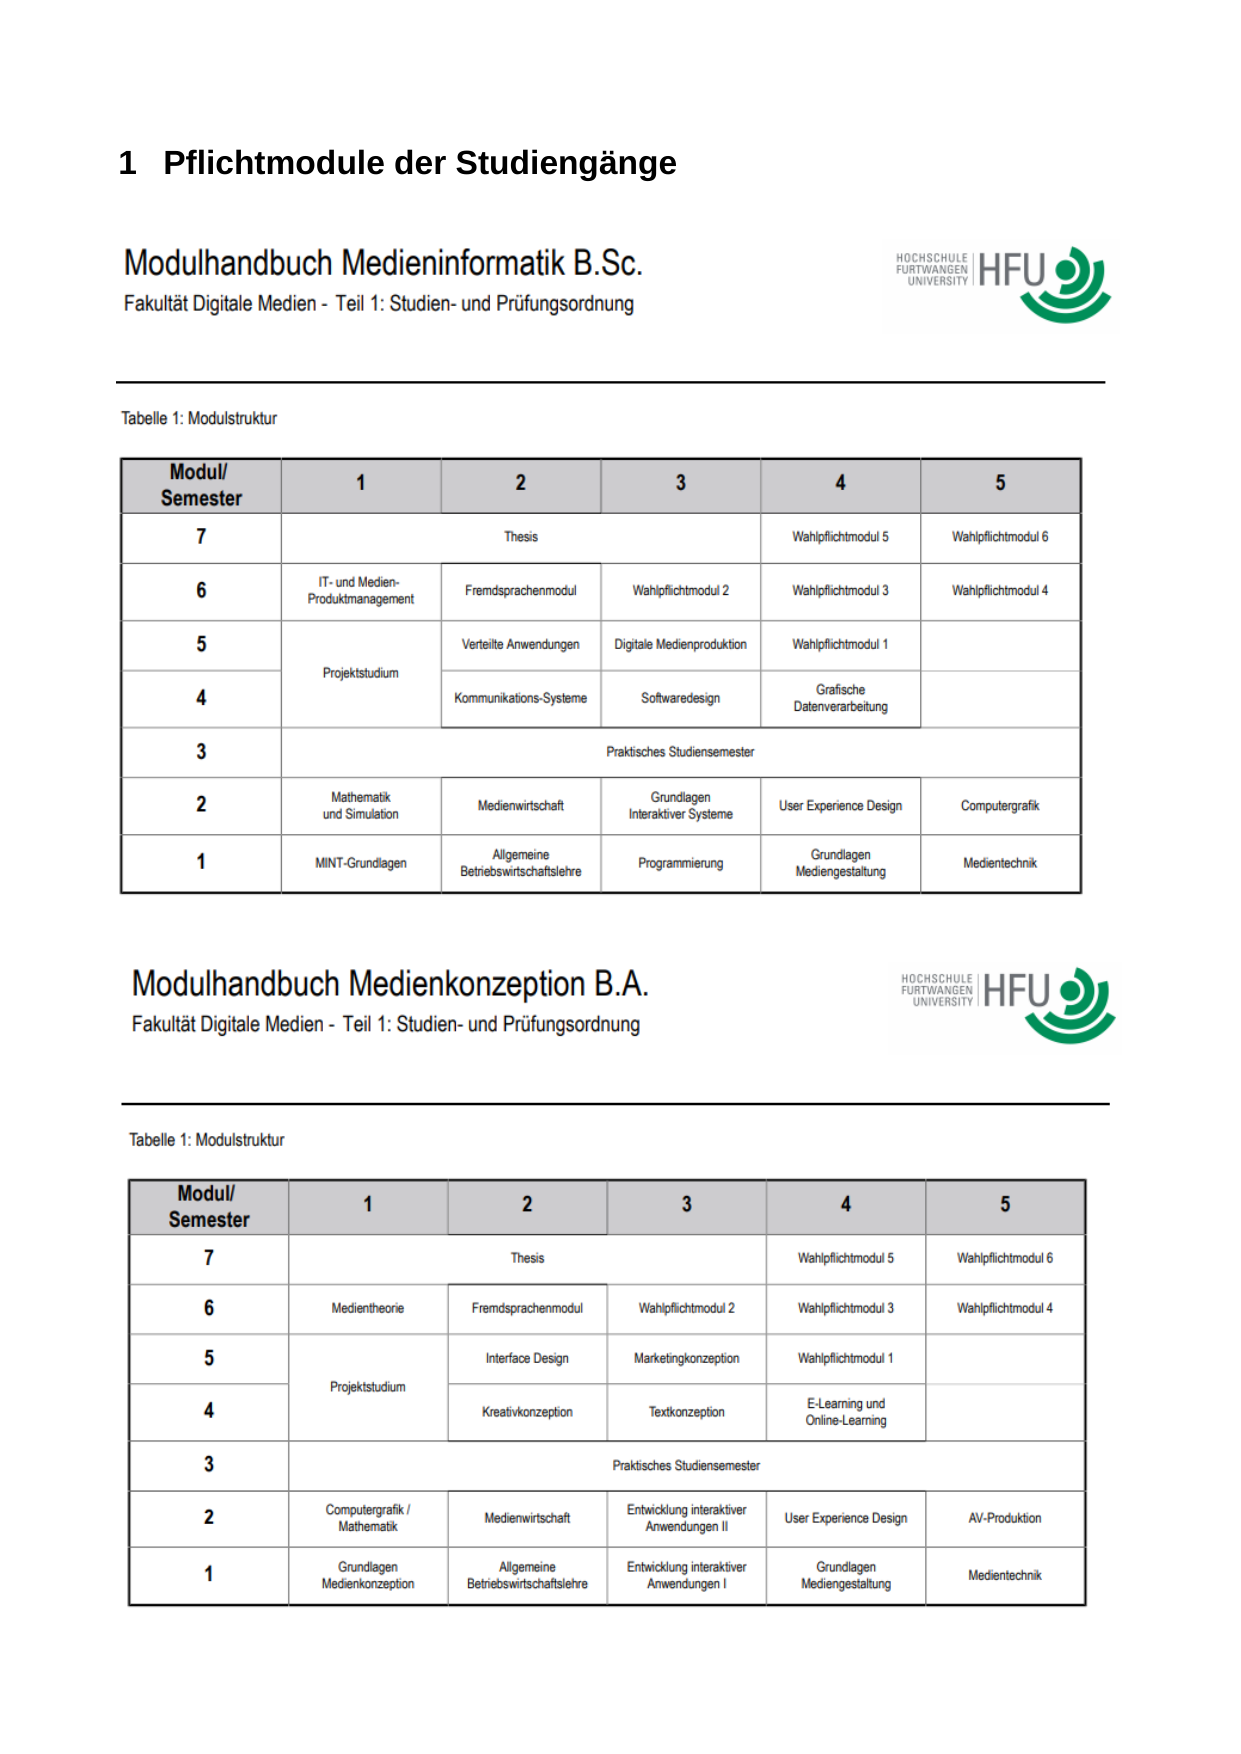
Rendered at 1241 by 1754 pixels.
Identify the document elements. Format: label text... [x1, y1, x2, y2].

picture [118, 962, 1123, 1617]
subtitle Pflichtmodule der Studiengänge [118, 143, 1122, 182]
picture [116, 239, 1121, 900]
